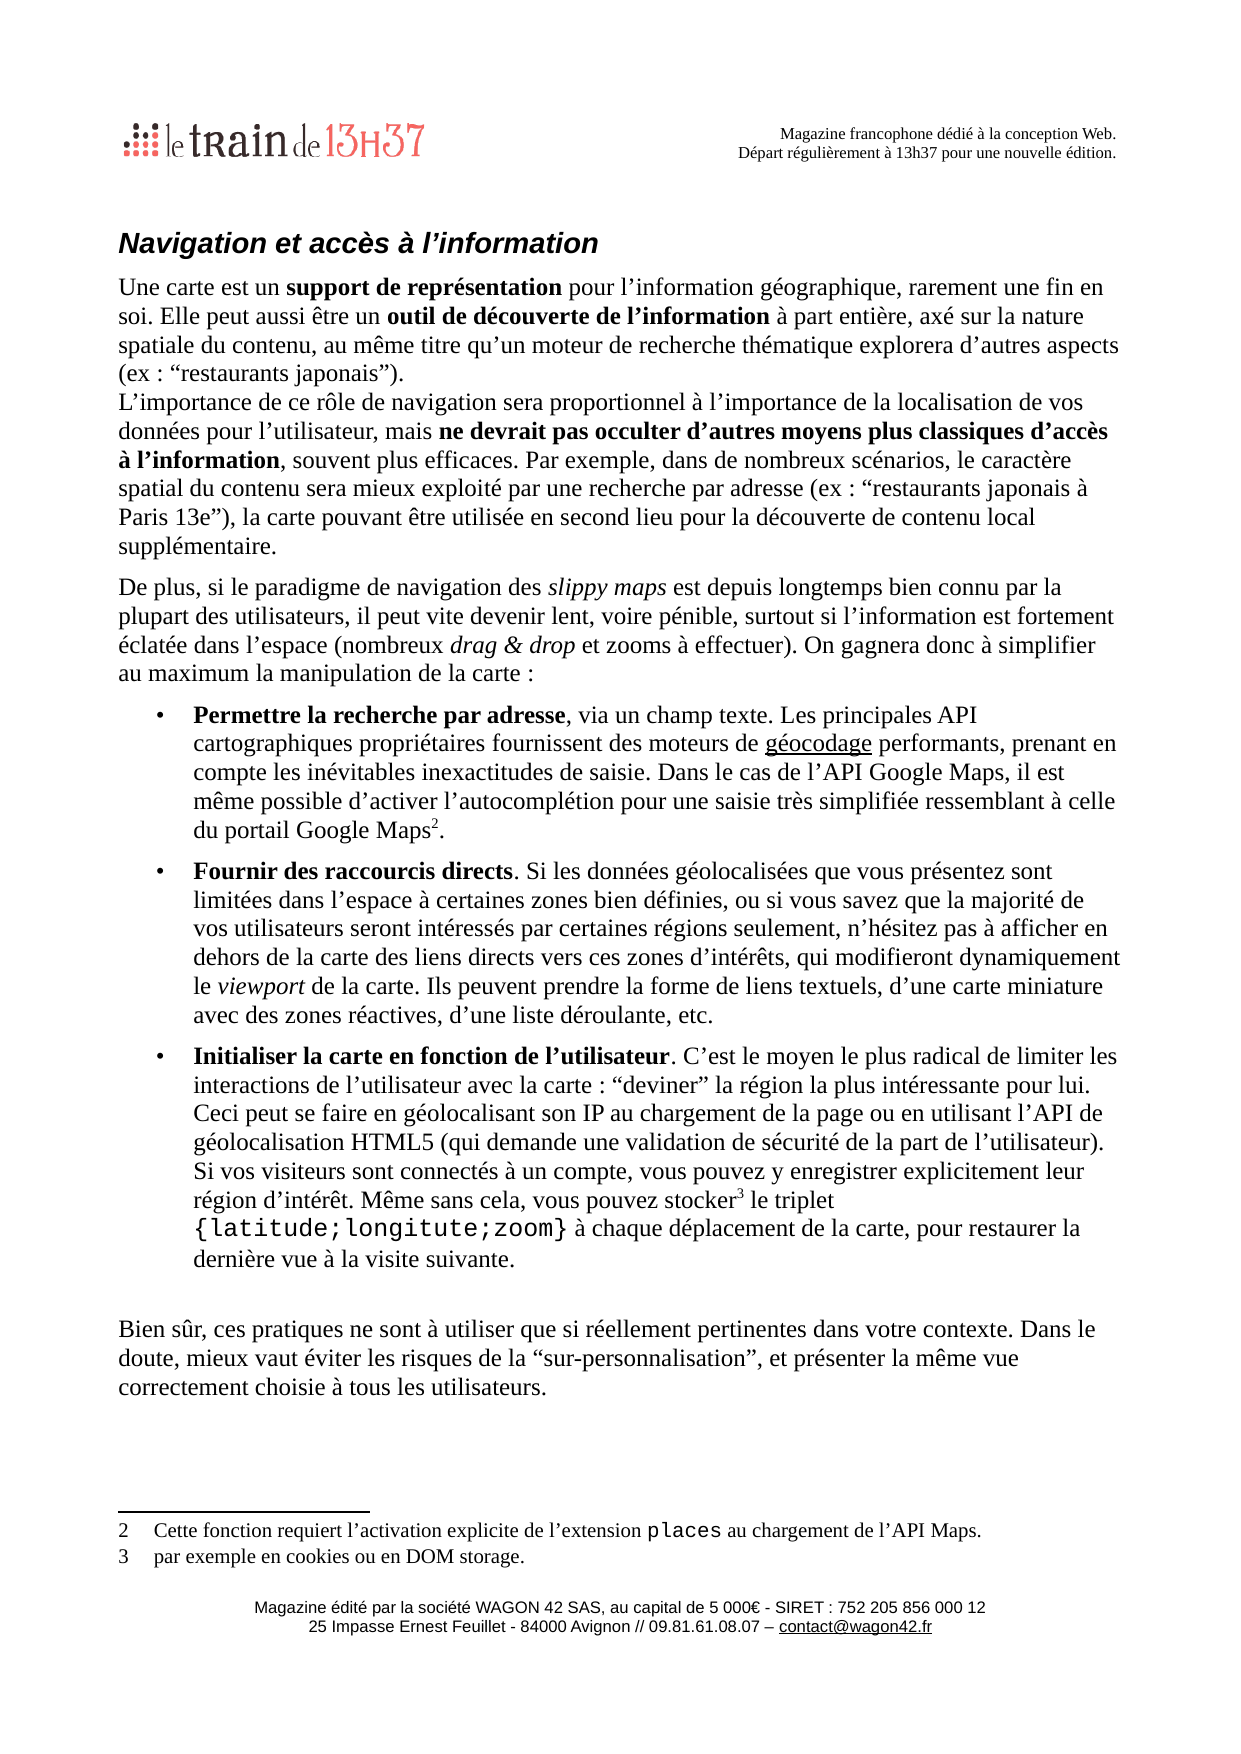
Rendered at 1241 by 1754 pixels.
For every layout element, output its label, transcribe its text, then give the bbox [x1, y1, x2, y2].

list Fournir des raccourcis directs. Si les données géolocalisées que vous présentez sont limitées dans l’espace à certaines zones bien définies, ou si vous savez que la majorité de vos utilisateurs seront intéressés par certaines régions seulement, n’hésitez pas à afficher en dehors de la carte des liens directs vers ces zones d’intérêts, qui modifieront dynamiquement le viewport de la carte. Ils peuvent prendre la forme de liens textuels, d’une carte miniature avec des zones réactives, d’une liste déroulante, etc. [156, 856, 1122, 1028]
subtitle Navigation et accès à l’information [118, 226, 1122, 260]
list Cette fonction requiert l’activation explicite de l’extension places au chargement de l’API Maps. [118, 1518, 1122, 1544]
list par exemple en cookies ou en DOM storage. [118, 1544, 1122, 1568]
text L’importance de ce rôle de navigation sera proportionnel à l’importance de la localisation de vos données pour l’utilisateur, mais ne devrait pas occulter d’autres moyens plus classiques d’accès à l’information, souvent plus efficaces. Par exemple, dans de nombreux scénarios, le caractère spatial du contenu sera mieux exploité par une recherche par adresse (ex : “restaurants japonais à Paris 13e”), la carte pouvant être utilisée en second lieu pour la découverte de contenu local supplémentaire. [118, 387, 1122, 560]
list Initialiser la carte en fonction de l’utilisateur. C’est le moyen le plus radical de limiter les interactions de l’utilisateur avec la carte : “deviner” la région la plus intéressante pour lui. Ceci peut se faire en géolocalisant son IP au chargement de la page ou en utilisant l’API de géolocalisation HTML5 (qui demande une validation de sécurité de la part de l’utilisateur). Si vos visiteurs sont connectés à un compte, vous pouvez y enregistrer explicitement leur région d’intérêt. Même sans cela, vous pouvez stocker le triplet {latitude;longitute;zoom} à chaque déplacement de la carte, pour restaurer la dernière vue à la visite suivante. [156, 1041, 1122, 1273]
text Bien sûr, ces pratiques ne sont à utiliser que si réellement pertinentes dans votre contexte. Dans le doute, mieux vaut éviter les risques de la “sur-personnalisation”, et présenter la même vue correctement choisie à tous les utilisateurs. [118, 1314, 1122, 1401]
text Une carte est un support de représentation pour l’information géographique, rarement une fin en soi. Elle peut aussi être un outil de découverte de l’information à part entière, axé sur la nature spatiale du contenu, au même titre qu’un moteur de recherche thématique explorera d’autres aspects (ex : “restaurants japonais”). [118, 272, 1122, 387]
list Permettre la recherche par adresse, via un champ texte. Les principales API cartographiques propriétaires fournissent des moteurs de géocodage performants, prenant en compte les inévitables inexactitudes de saisie. Dans le cas de l’API Google Maps, il est même possible d’activer l’autocomplétion pour une saisie très simplifiée ressemblant à celle du portail Google Maps. [156, 700, 1122, 843]
text De plus, si le paradigme de navigation des slippy maps est depuis longtemps bien connu par la plupart des utilisateurs, il peut vite devenir lent, voire pénible, surtout si l’information est fortement éclatée dans l’espace (nombreux drag & drop et zooms à effectuer). On gagnera donc à simplifier au maximum la manipulation de la carte : [118, 572, 1122, 687]
picture [123, 123, 425, 157]
